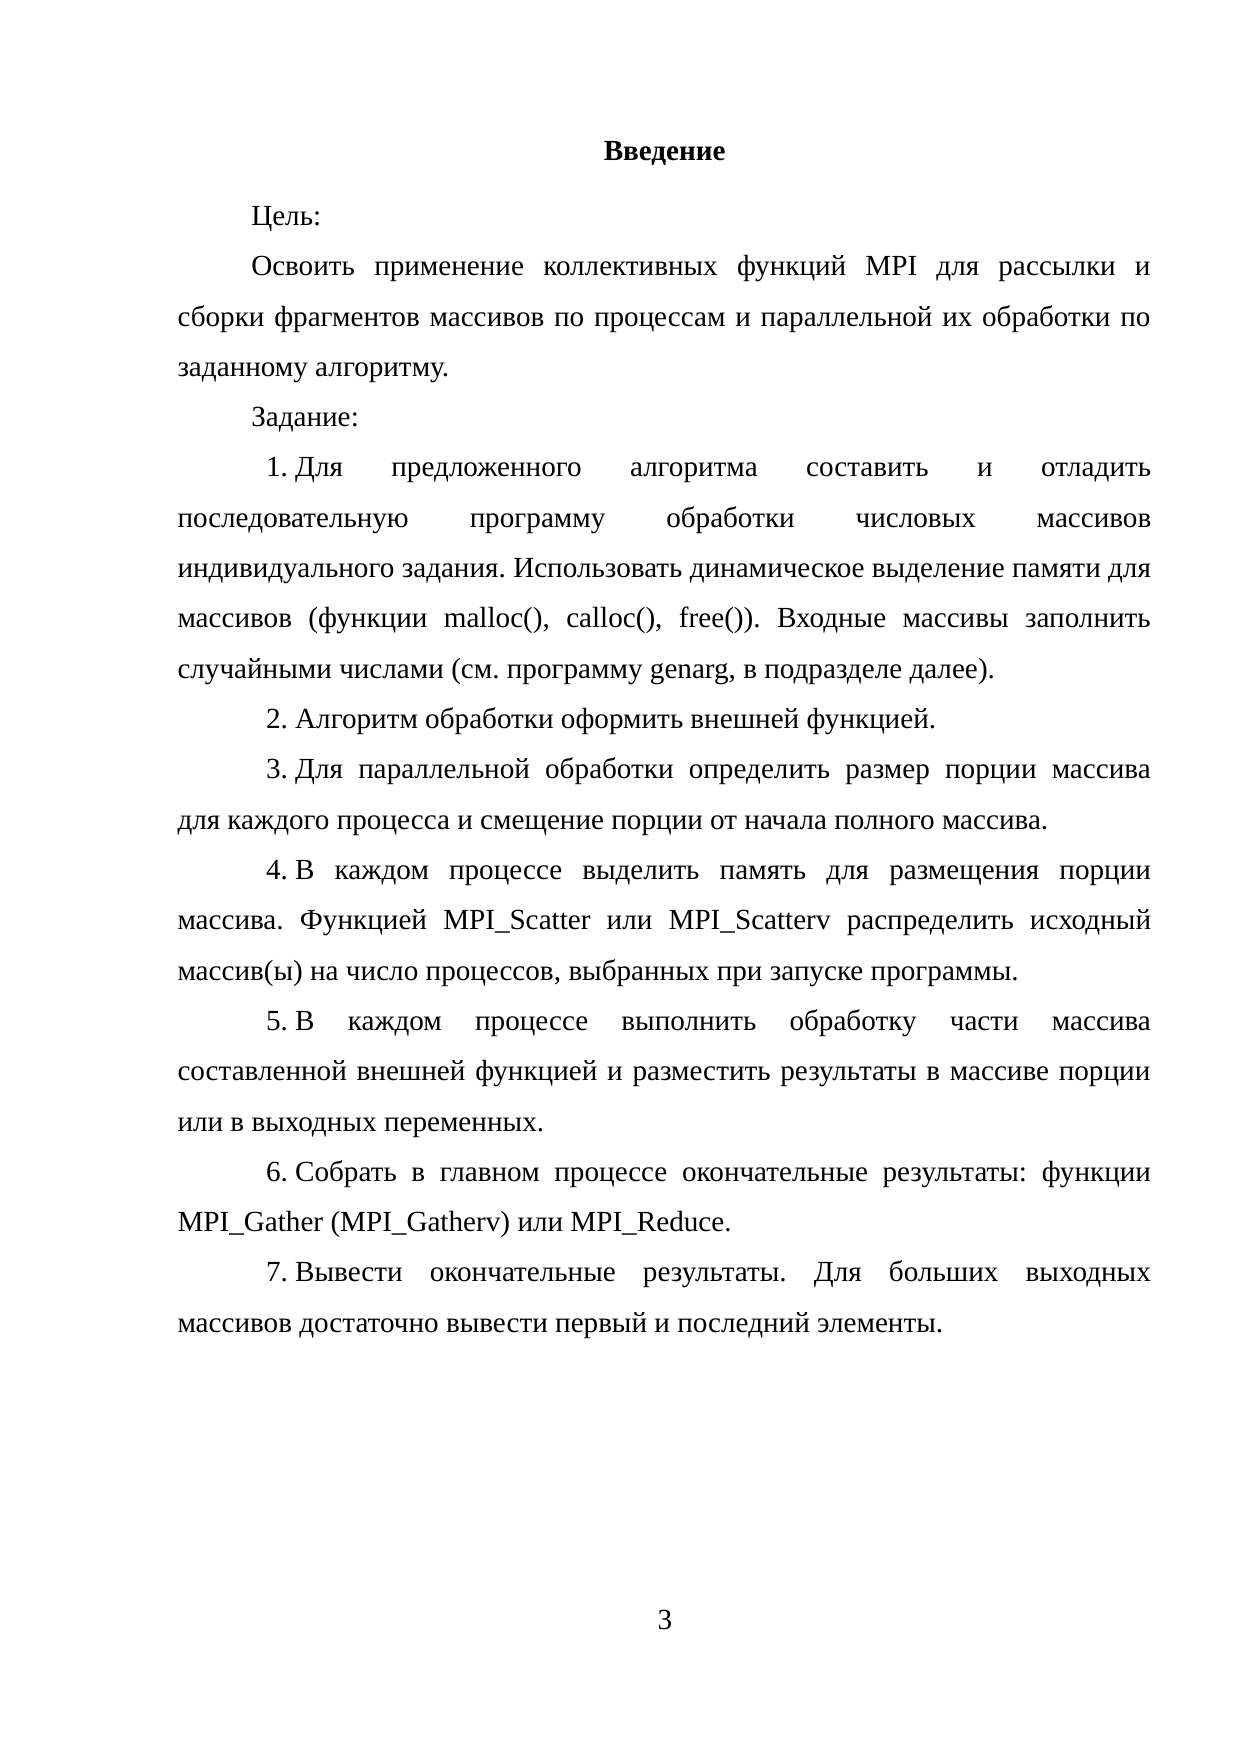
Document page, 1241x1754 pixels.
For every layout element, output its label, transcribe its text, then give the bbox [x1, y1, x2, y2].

list Алгоритм обработки оформить внешней функцией. [177, 701, 1152, 735]
list В каждом процессе выделить память для размещения порции массива. Функцией MPI_Scatter или MPI_Scatterv распределить исходный массив(ы) на число процессов, выбранных при запуске программы. [177, 852, 1152, 986]
list Для параллельной обработки определить размер порции массива для каждого процесса и смещение порции от начала полного массива. [177, 751, 1152, 835]
text Освоить применение коллективных функций MPI для рассылки и сборки фрагментов массивов по процессам и параллельной их обработки по заданному алгоритму. [177, 248, 1152, 382]
title Введение [177, 133, 1152, 166]
list В каждом процессе выполнить обработку части массива составленной внешней функцией и разместить результаты в массиве порции или в выходных переменных. [177, 1003, 1152, 1137]
text Задание: [177, 399, 1152, 433]
list Вывести окончательные результаты. Для больших выходных массивов достаточно вывести первый и последний элементы. [177, 1254, 1152, 1338]
list Для предложенного алгоритма составить и отладить последовательную программу обработки числовых массивов индивидуального задания. Использовать динамическое выделение памяти для массивов (функции malloc(), calloc(), free()). Входные массивы заполнить случайными числами (см. программу genarg, в подразделе далее). [177, 449, 1152, 684]
list Собрать в главном процессе окончательные результаты: функции MPI_Gather (MPI_Gatherv) или MPI_Reduce. [177, 1154, 1152, 1238]
text Цель: [177, 198, 1152, 232]
